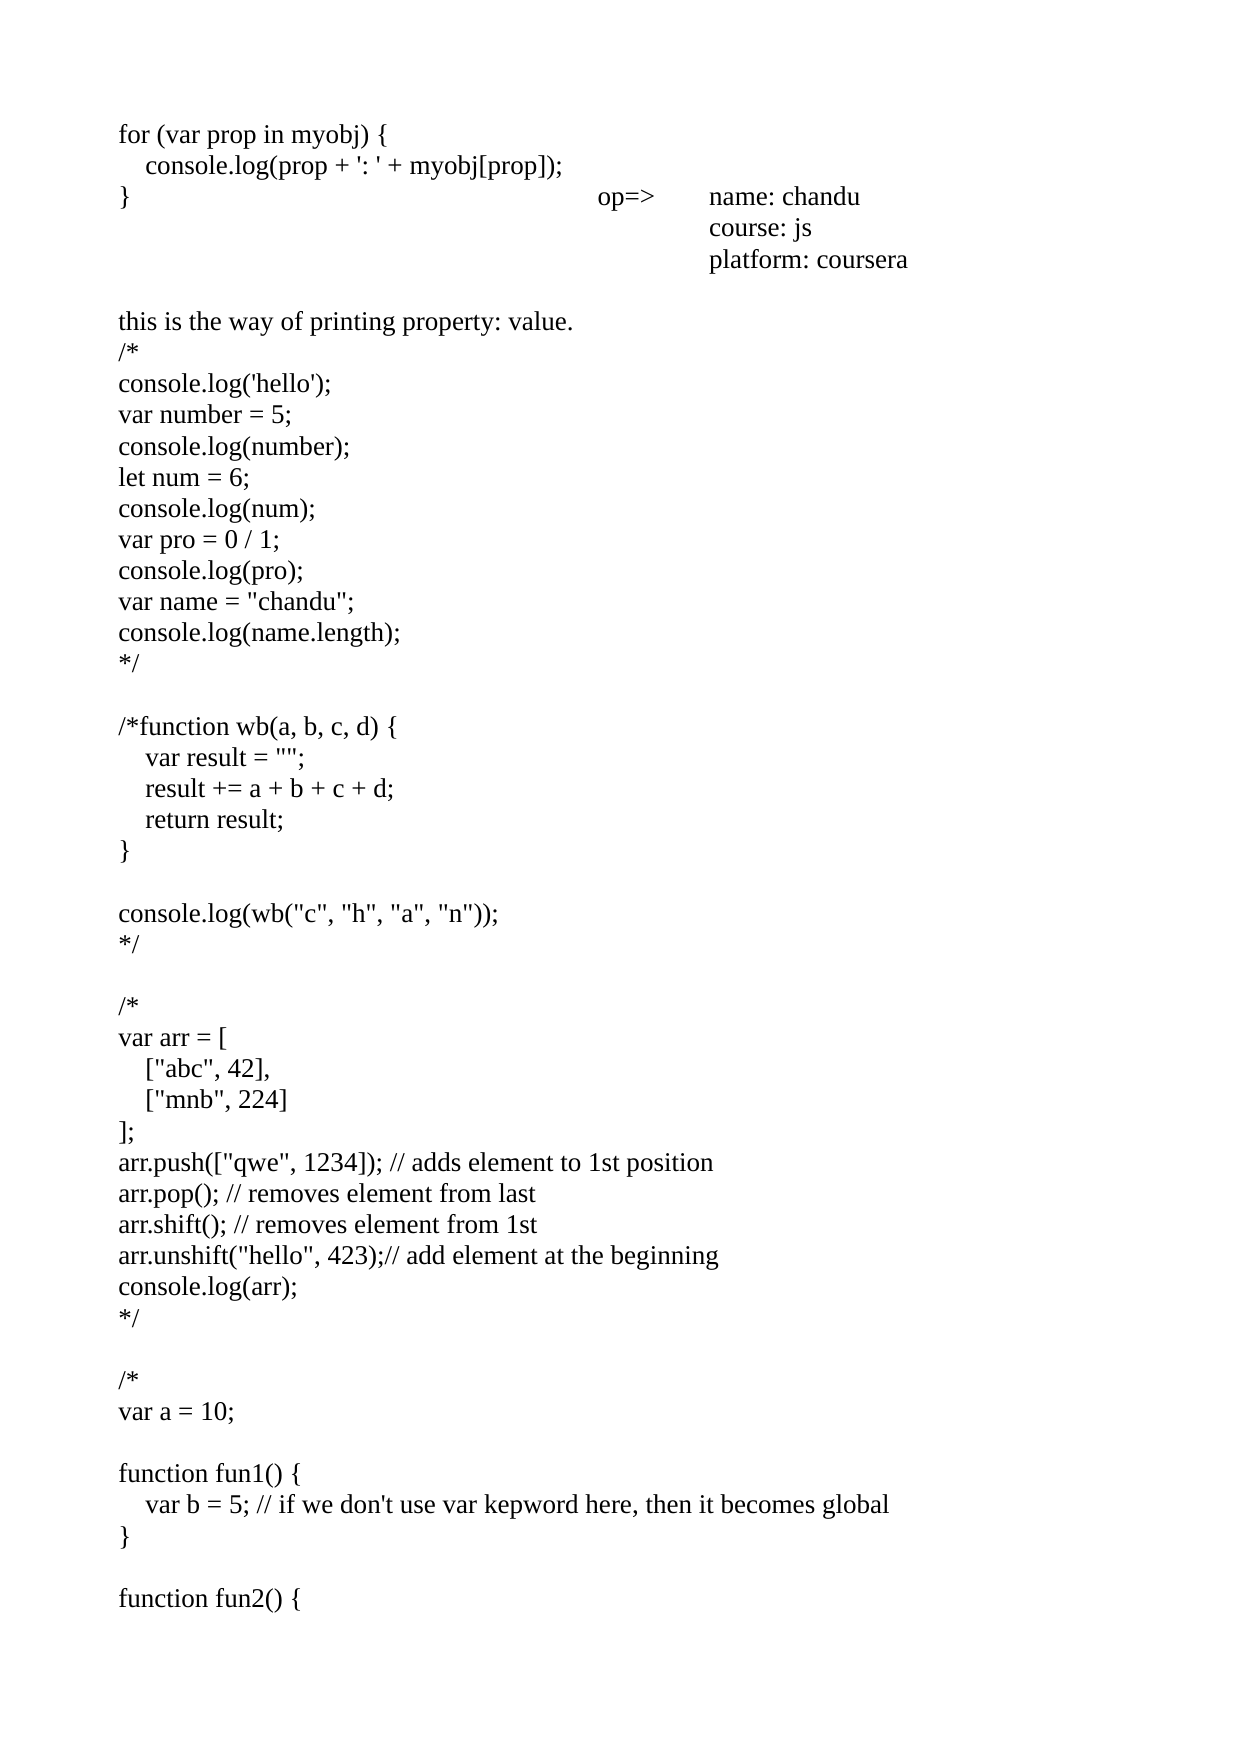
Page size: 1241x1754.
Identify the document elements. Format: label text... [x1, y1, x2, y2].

text this is the way of printing property: value. [118, 305, 1122, 336]
text var name = "chandu"; [118, 585, 1122, 616]
text ["abc", 42], [118, 1052, 1122, 1084]
text arr.shift(); // removes element from 1st [118, 1208, 1122, 1239]
text /* [118, 990, 1122, 1021]
text /* [118, 1364, 1122, 1395]
text var pro = 0 / 1; [118, 523, 1122, 554]
text /* [118, 336, 1122, 367]
text arr.push(["qwe", 1234]); // adds element to 1st position [118, 1146, 1122, 1177]
text platform: coursera [118, 243, 1122, 274]
text } op=> name: chandu [118, 180, 1122, 212]
text console.log(wb("c", "h", "a", "n")); [118, 897, 1122, 928]
text */ [118, 1302, 1122, 1333]
text for (var prop in myobj) { [118, 118, 1122, 149]
text function fun2() { [118, 1582, 1122, 1613]
text */ [118, 928, 1122, 959]
text console.log(prop + ': ' + myobj[prop]); [118, 149, 1122, 180]
text console.log(num); [118, 492, 1122, 523]
text var arr = [ [118, 1021, 1122, 1052]
text return result; [118, 803, 1122, 834]
text arr.unshift("hello", 423);// add element at the beginning [118, 1239, 1122, 1271]
text console.log(name.length); [118, 616, 1122, 648]
text var number = 5; [118, 398, 1122, 429]
text let num = 6; [118, 461, 1122, 492]
text function fun1() { [118, 1457, 1122, 1488]
text } [118, 1520, 1122, 1551]
text } [118, 834, 1122, 866]
text console.log(arr); [118, 1271, 1122, 1302]
text var a = 10; [118, 1395, 1122, 1426]
text console.log('hello'); [118, 367, 1122, 398]
text course: js [118, 212, 1122, 243]
text var b = 5; // if we don't use var kepword here, then it becomes global [118, 1488, 1122, 1520]
text var result = ""; [118, 741, 1122, 772]
text */ [118, 648, 1122, 679]
text /*function wb(a, b, c, d) { [118, 710, 1122, 741]
text console.log(number); [118, 429, 1122, 461]
text ["mnb", 224] [118, 1084, 1122, 1115]
text arr.pop(); // removes element from last [118, 1177, 1122, 1208]
text result += a + b + c + d; [118, 772, 1122, 803]
text console.log(pro); [118, 554, 1122, 585]
text ]; [118, 1115, 1122, 1146]
